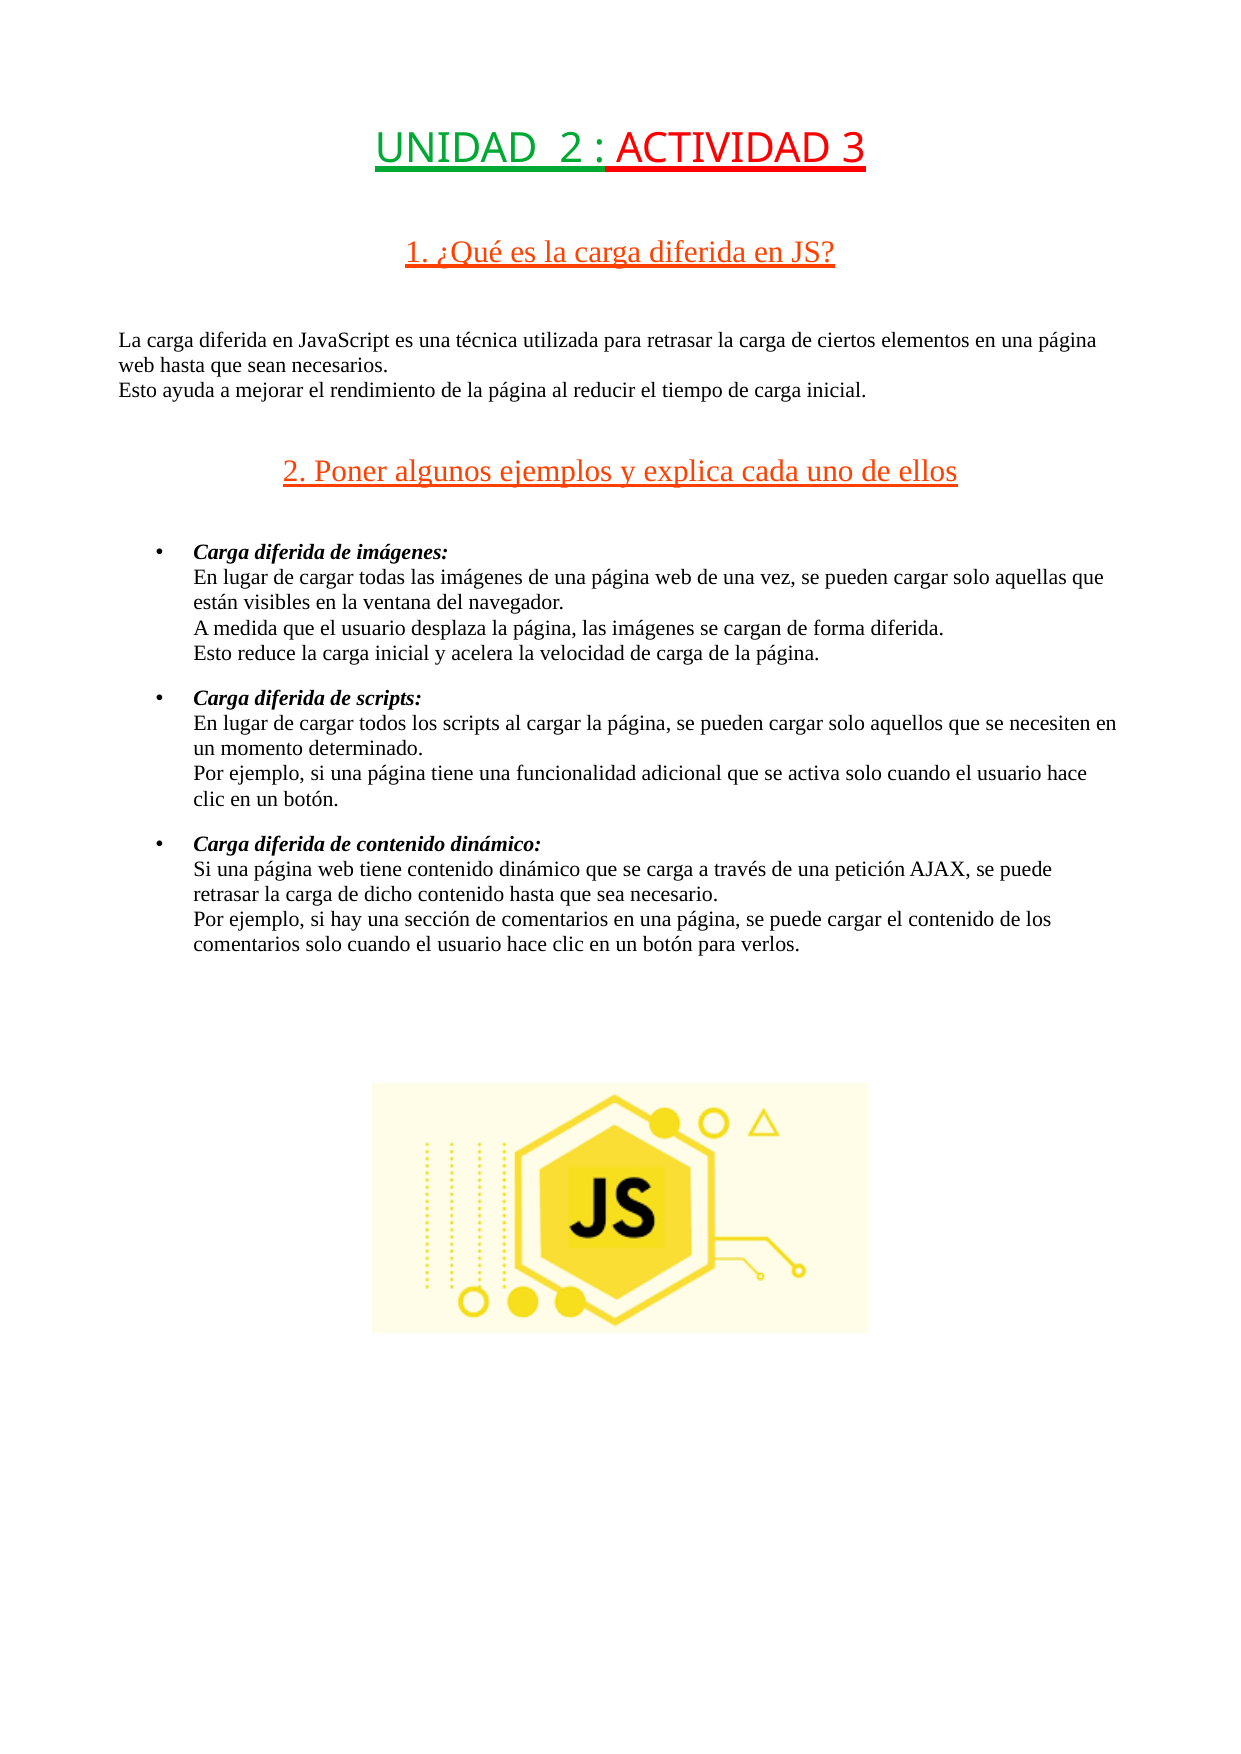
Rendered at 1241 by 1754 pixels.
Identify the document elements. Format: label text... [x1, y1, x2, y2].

text La carga diferida en JavaScript es una técnica utilizada para retrasar la carga de ciertos elementos en una página web hasta que sean necesarios. [118, 327, 1122, 377]
text 1. ¿Qué es la carga diferida en JS? [118, 233, 1122, 269]
list En lugar de cargar todas las imágenes de una página web de una vez, se pueden cargar solo aquellas que están visibles en la ventana del navegador. [156, 564, 1122, 614]
list Esto reduce la carga inicial y acelera la velocidad de carga de la página. [156, 640, 1122, 665]
text Esto ayuda a mejorar el rendimiento de la página al reducir el tiempo de carga inicial. [118, 377, 1122, 402]
text 2. Poner algunos ejemplos y explica cada uno de ellos [118, 453, 1122, 488]
list Carga diferida de scripts: [156, 685, 1122, 710]
list Carga diferida de contenido dinámico: [156, 831, 1122, 856]
list Por ejemplo, si hay una sección de comentarios en una página, se puede cargar el contenido de los comentarios solo cuando el usuario hace clic en un botón para verlos. [156, 906, 1122, 976]
picture [371, 1083, 869, 1333]
list Por ejemplo, si una página tiene una funcionalidad adicional que se activa solo cuando el usuario hace clic en un botón. [156, 760, 1122, 811]
list En lugar de cargar todos los scripts al cargar la página, se pueden cargar solo aquellos que se necesiten en un momento determinado. [156, 710, 1122, 760]
list Si una página web tiene contenido dinámico que se carga a través de una petición AJAX, se puede retrasar la carga de dicho contenido hasta que sea necesario. [156, 856, 1122, 906]
list Carga diferida de imágenes: [156, 539, 1122, 564]
list A medida que el usuario desplaza la página, las imágenes se cargan de forma diferida. [156, 614, 1122, 640]
